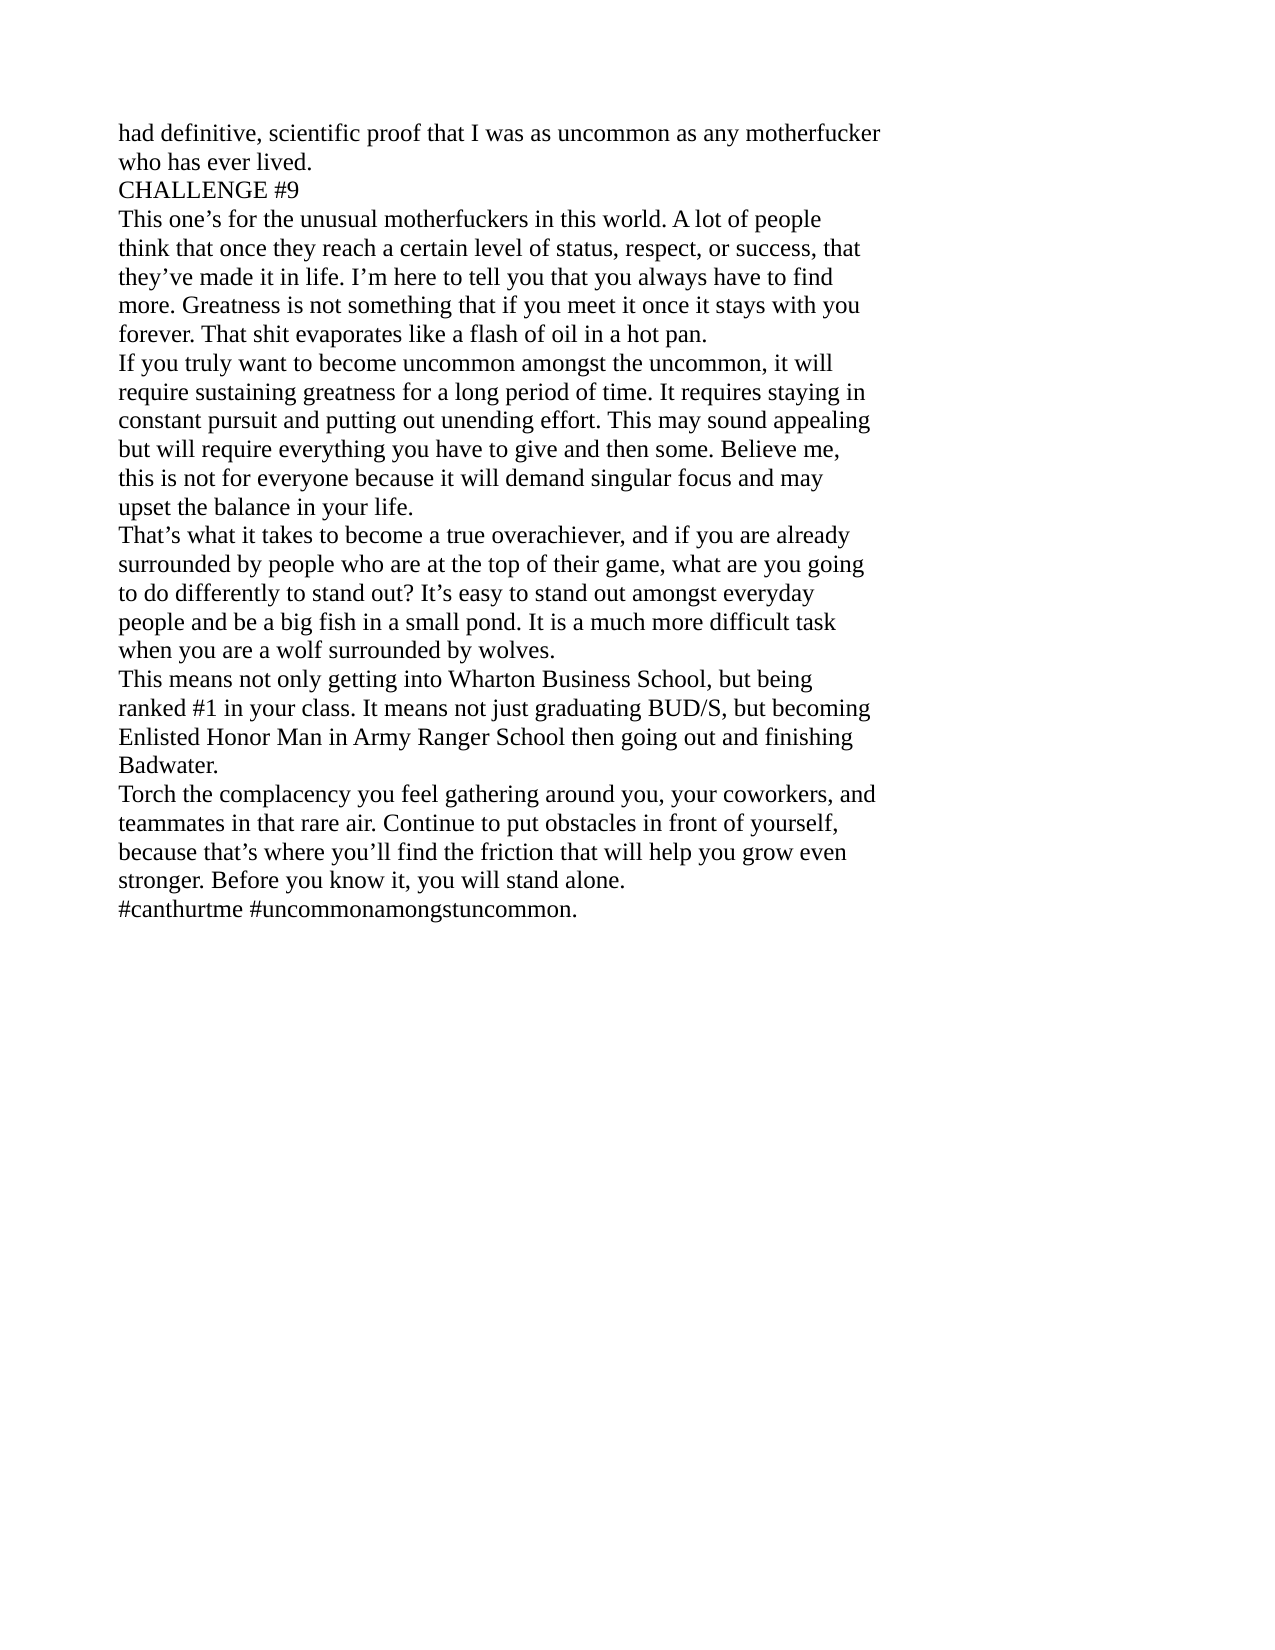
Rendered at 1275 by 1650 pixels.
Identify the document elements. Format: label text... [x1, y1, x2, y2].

text who has ever lived. [118, 147, 1157, 176]
text require sustaining greatness for a long period of time. It requires staying in [118, 377, 1157, 406]
text ranked #1 in your class. It means not just graduating BUD/S, but becoming [118, 693, 1157, 722]
text this is not for everyone because it will demand singular focus and may [118, 463, 1157, 492]
text Badwater. [118, 751, 1157, 779]
text teammates in that rare air. Continue to put obstacles in front of yourself, [118, 808, 1157, 837]
text but will require everything you have to give and then some. Believe me, [118, 434, 1157, 463]
text to do differently to stand out? It’s easy to stand out amongst everyday [118, 578, 1157, 607]
text because that’s where you’ll find the friction that will help you grow even [118, 837, 1157, 866]
text stronger. Before you know it, you will stand alone. [118, 866, 1157, 894]
text more. Greatness is not something that if you meet it once it stays with you [118, 291, 1157, 319]
text Torch the complacency you feel gathering around you, your coworkers, and [118, 779, 1157, 808]
text This means not only getting into Wharton Business School, but being [118, 664, 1157, 693]
text had definitive, scientific proof that I was as uncommon as any motherfucker [118, 118, 1157, 147]
text think that once they reach a certain level of status, respect, or success, that [118, 233, 1157, 262]
text constant pursuit and putting out unending effort. This may sound appealing [118, 406, 1157, 434]
text This one’s for the unusual motherfuckers in this world. A lot of people [118, 204, 1157, 233]
text CHALLENGE #9 [118, 176, 1157, 204]
text Enlisted Honor Man in Army Ranger School then going out and finishing [118, 722, 1157, 751]
text people and be a big fish in a small pond. It is a much more difficult task [118, 607, 1157, 636]
text they’ve made it in life. I’m here to tell you that you always have to find [118, 262, 1157, 291]
text upset the balance in your life. [118, 492, 1157, 521]
text If you truly want to become uncommon amongst the uncommon, it will [118, 348, 1157, 377]
text when you are a wolf surrounded by wolves. [118, 636, 1157, 664]
text surrounded by people who are at the top of their game, what are you going [118, 549, 1157, 578]
text That’s what it takes to become a true overachiever, and if you are already [118, 521, 1157, 549]
text #canthurtme #uncommonamongstuncommon. [118, 894, 1157, 923]
text forever. That shit evaporates like a flash of oil in a hot pan. [118, 319, 1157, 348]
